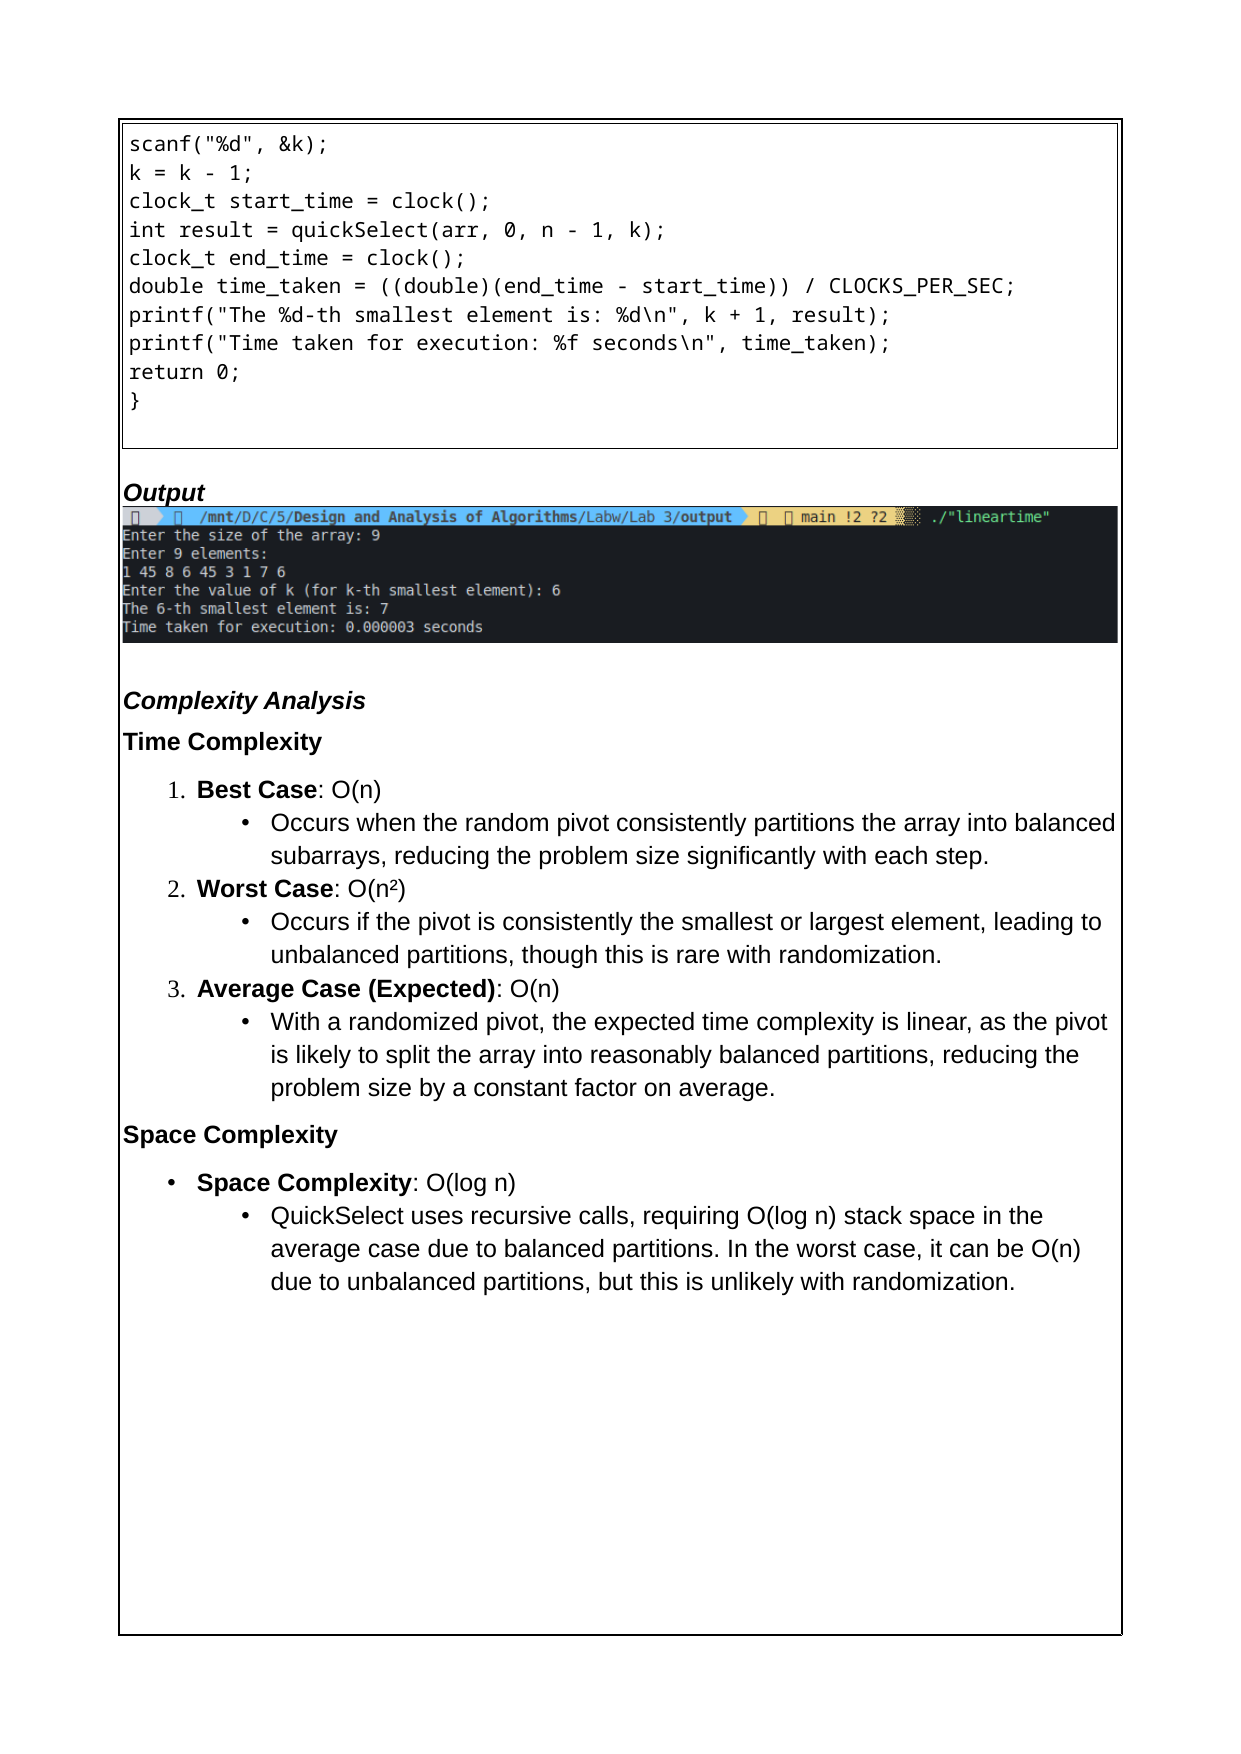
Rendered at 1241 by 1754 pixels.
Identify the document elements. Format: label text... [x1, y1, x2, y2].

list With a randomized pivot, the expected time complexity is linear, as the pivot is likely to split the array into reasonably balanced partitions, reducing the problem size by a constant factor on average. [241, 1007, 1118, 1102]
text Space Complexity [123, 1120, 1118, 1149]
list Best Case: O(n) [167, 775, 1118, 804]
table_header scanf("%d", &k); k = k - 1; clock_t start_time = clock(); int result = quickSelect(arr, 0, n - 1, k); clock_t end_time = clock(); double time_taken = ((double)(end_time - start_time)) / CLOCKS_PER_SEC; printf("The %d-th smallest element is: %d\n", k + 1, result); printf("Time taken for execution: %f seconds\n", time_taken); return 0; } [123, 124, 1117, 448]
picture [122, 506, 1118, 643]
list Worst Case: O(n²) [167, 874, 1118, 903]
text Time Complexity [123, 727, 1118, 756]
list Space Complexity: O(log n) [167, 1168, 1118, 1197]
list Occurs if the pivot is consistently the smallest or largest element, leading to unbalanced partitions, though this is rare with randomization. [241, 907, 1118, 969]
text Output [123, 478, 1118, 506]
list Average Case (Expected): O(n) [167, 973, 1118, 1002]
list Occurs when the random pivot consistently partitions the array into balanced subarrays, reducing the problem size significantly with each step. [241, 808, 1118, 870]
subtitle Complexity Analysis [123, 686, 1118, 715]
list QuickSelect uses recursive calls, requiring O(log n) stack space in the average case due to balanced partitions. In the worst case, it can be O(n) due to unbalanced partitions, but this is unlikely with randomization. [241, 1201, 1118, 1296]
